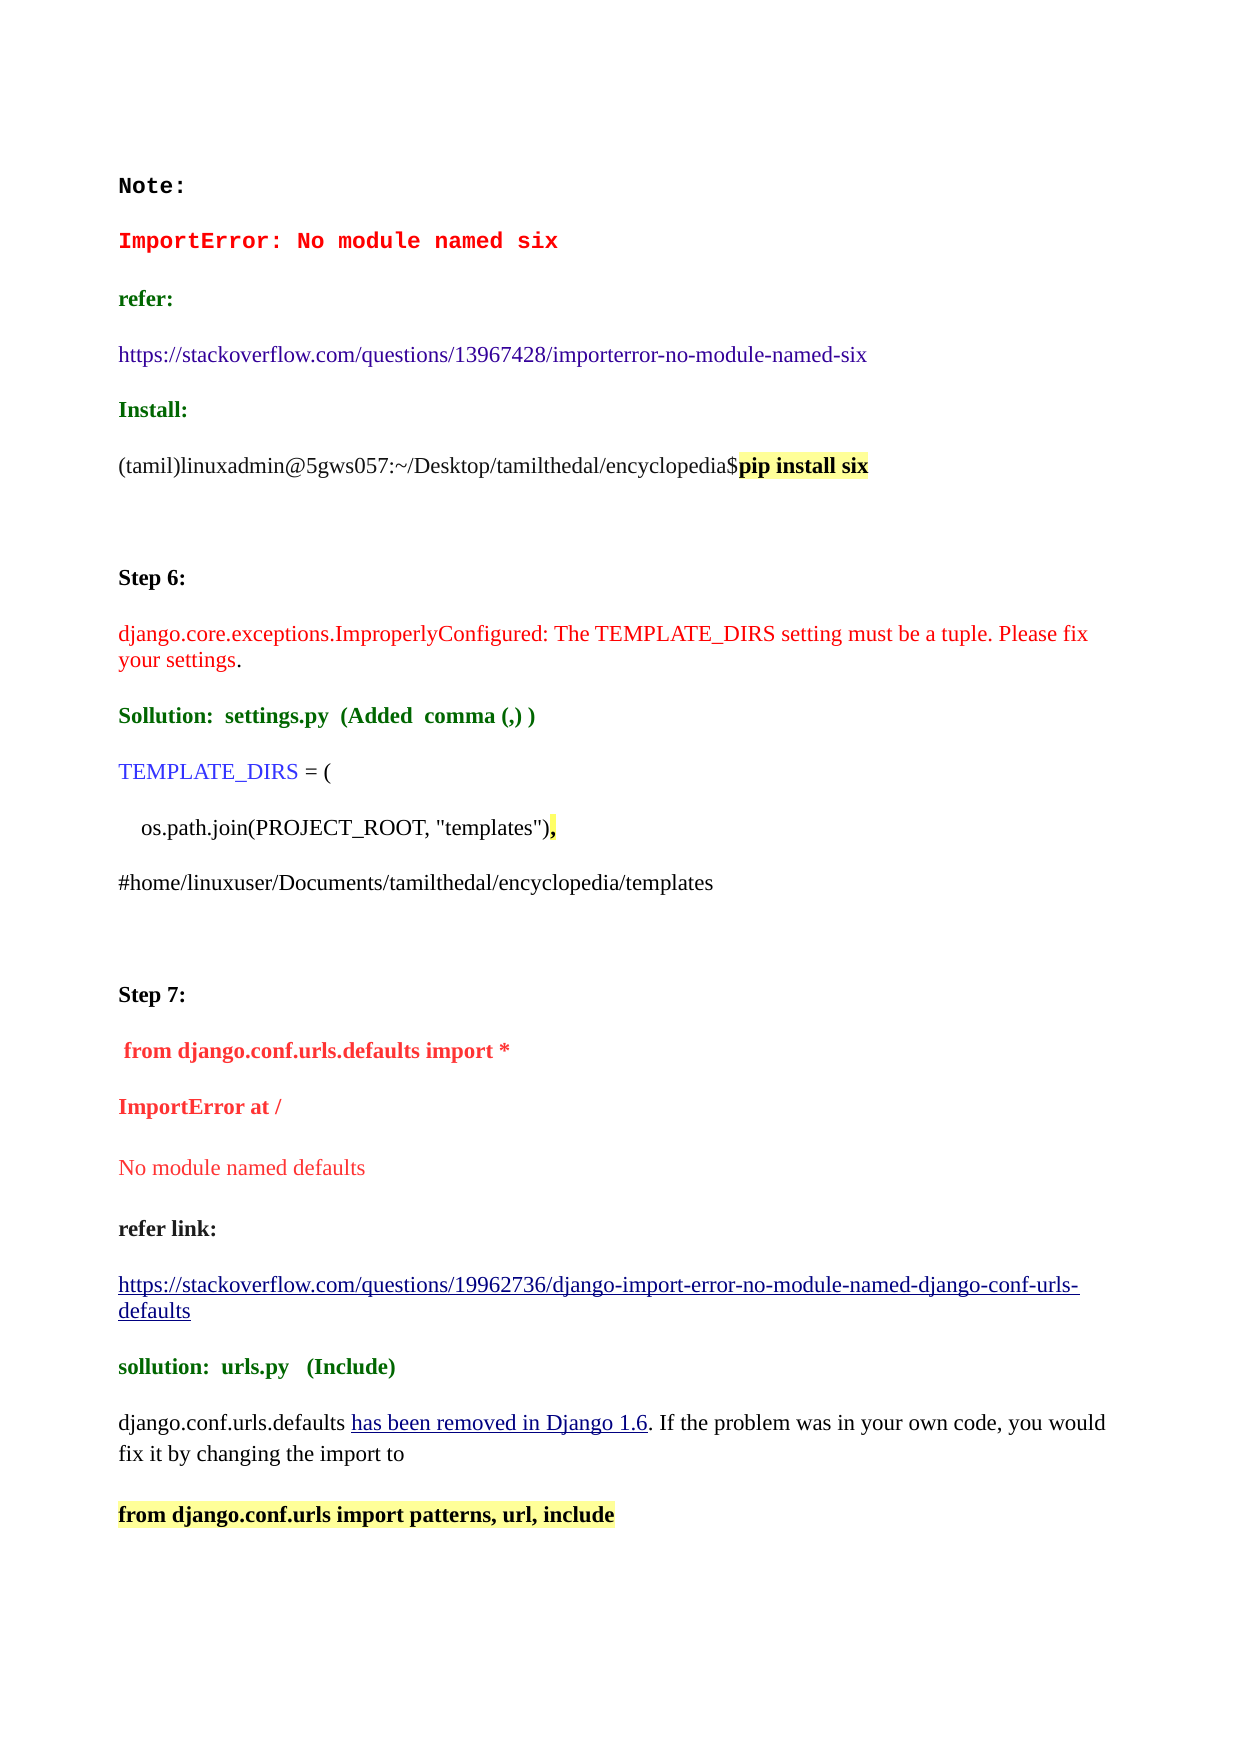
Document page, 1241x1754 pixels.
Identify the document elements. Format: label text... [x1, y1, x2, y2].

text ImportError: No module named six [118, 229, 1122, 255]
text django.conf.urls.defaults has been removed in Django 1.6. If the problem was in your own code, you would fix it by changing the import to [118, 1409, 1122, 1467]
text No module named defaults [118, 1154, 1122, 1180]
text django.core.exceptions.ImproperlyConfigured: The TEMPLATE_DIRS setting must be a tuple. Please fix your settings. [118, 620, 1122, 672]
text TEMPLATE_DIRS = ( [118, 758, 1122, 784]
text from django.conf.urls.defaults import * [118, 1037, 1122, 1063]
text ImportError at / [118, 1093, 1122, 1119]
text https://stackoverflow.com/questions/13967428/importerror-no-module-named-six [118, 341, 1122, 367]
text sollution: urls.py (Include) [118, 1353, 1122, 1379]
text (tamil)linuxadmin@5gws057:~/Desktop/tamilthedal/encyclopedia$pip install six [118, 452, 1122, 479]
text Install: [118, 396, 1122, 423]
text #home/linuxuser/Documents/tamilthedal/encyclopedia/templates [118, 869, 1122, 896]
text Sollution: settings.py (Added comma (,) ) [118, 702, 1122, 728]
text Step 7: [118, 981, 1122, 1007]
text Note: [118, 174, 1122, 200]
text os.path.join(PROJECT_ROOT, "templates"), [118, 814, 1122, 840]
text refer link: [118, 1215, 1122, 1241]
text from django.conf.urls import patterns, url, include [118, 1501, 1122, 1528]
text Step 6: [118, 564, 1122, 590]
text https://stackoverflow.com/questions/19962736/django-import-error-no-module-named-django-conf-urls-defaults [118, 1271, 1122, 1323]
text refer: [118, 285, 1122, 311]
